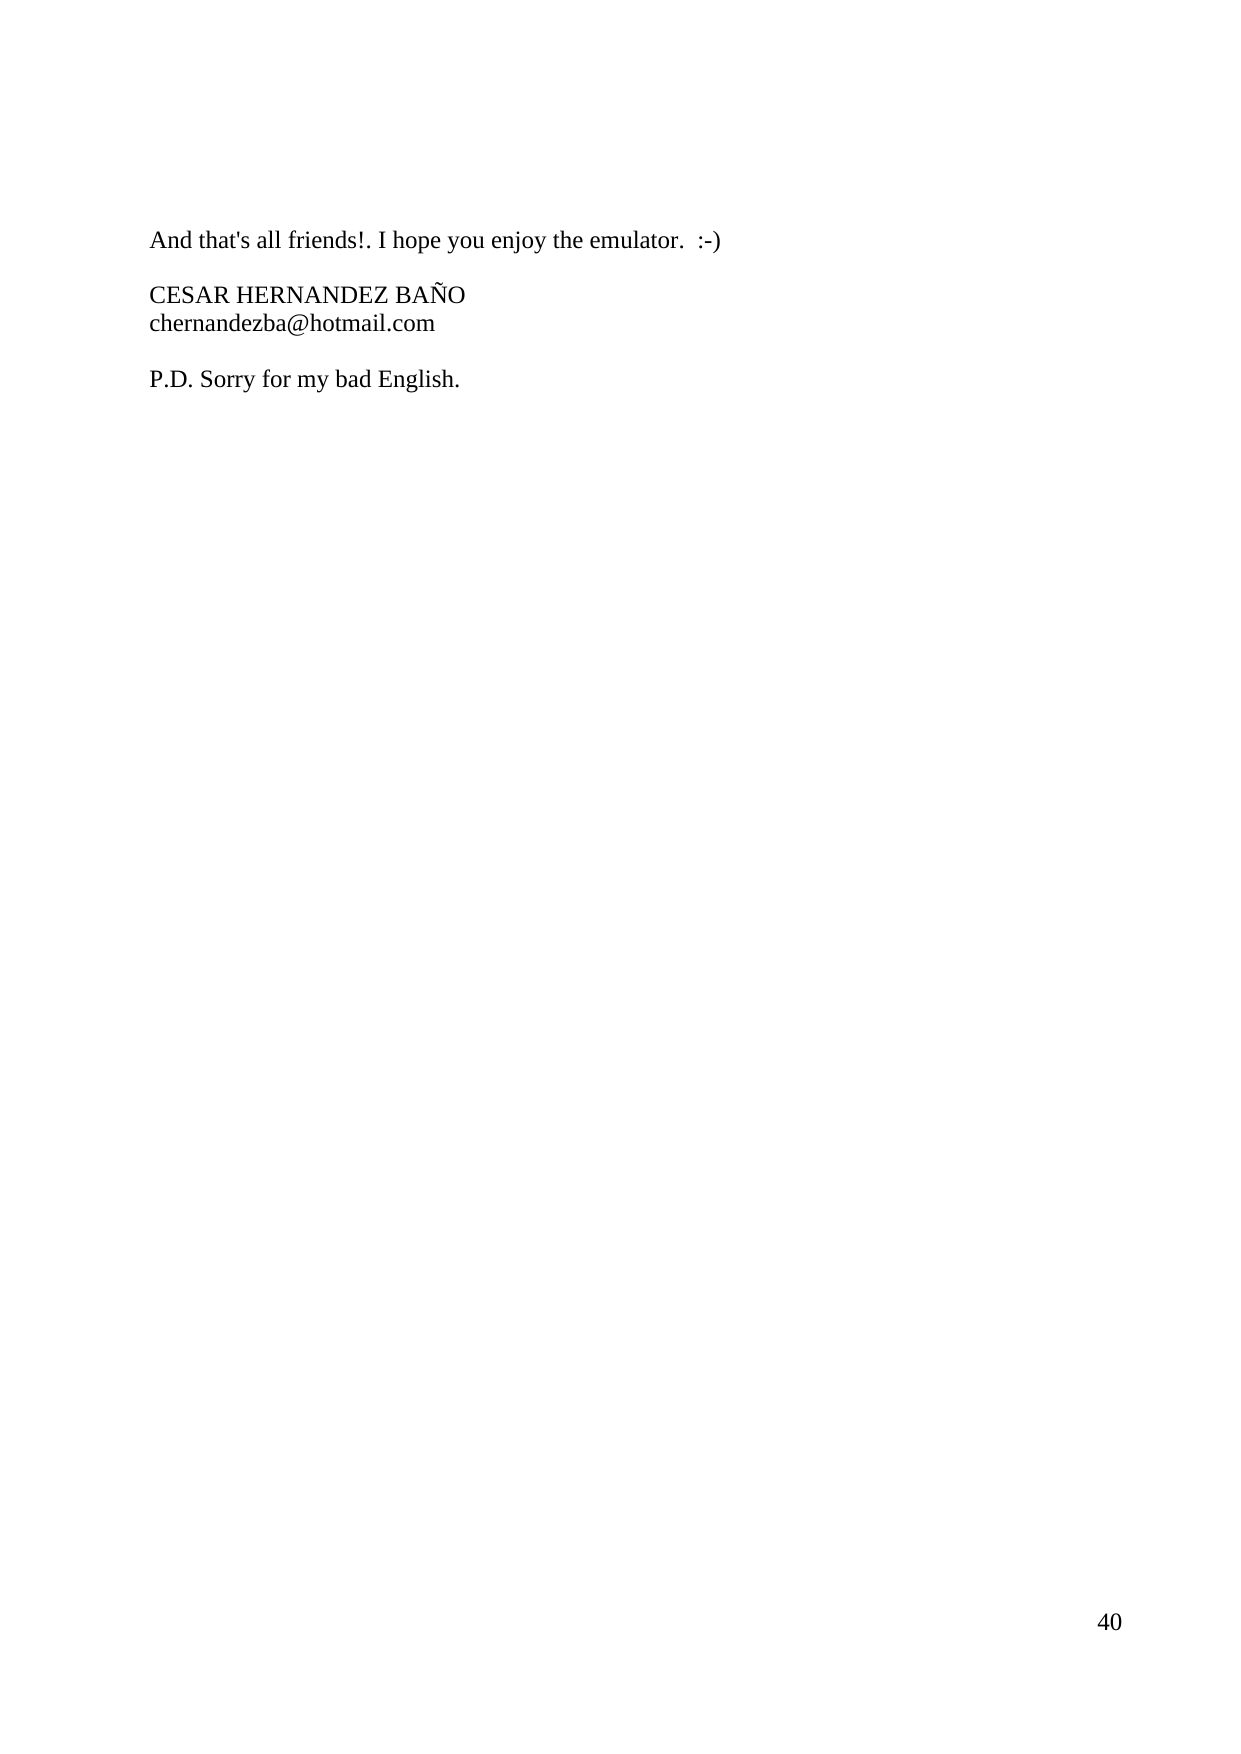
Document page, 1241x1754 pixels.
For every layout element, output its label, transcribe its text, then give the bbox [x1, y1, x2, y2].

text chernandezba@hotmail.com [118, 309, 1122, 337]
text P.D. Sorry for my bad English. [118, 365, 1122, 392]
text And that's all friends!. I hope you enjoy the emulator. :-) [118, 226, 1122, 254]
text CESAR HERNANDEZ BAÑO [118, 282, 1122, 309]
